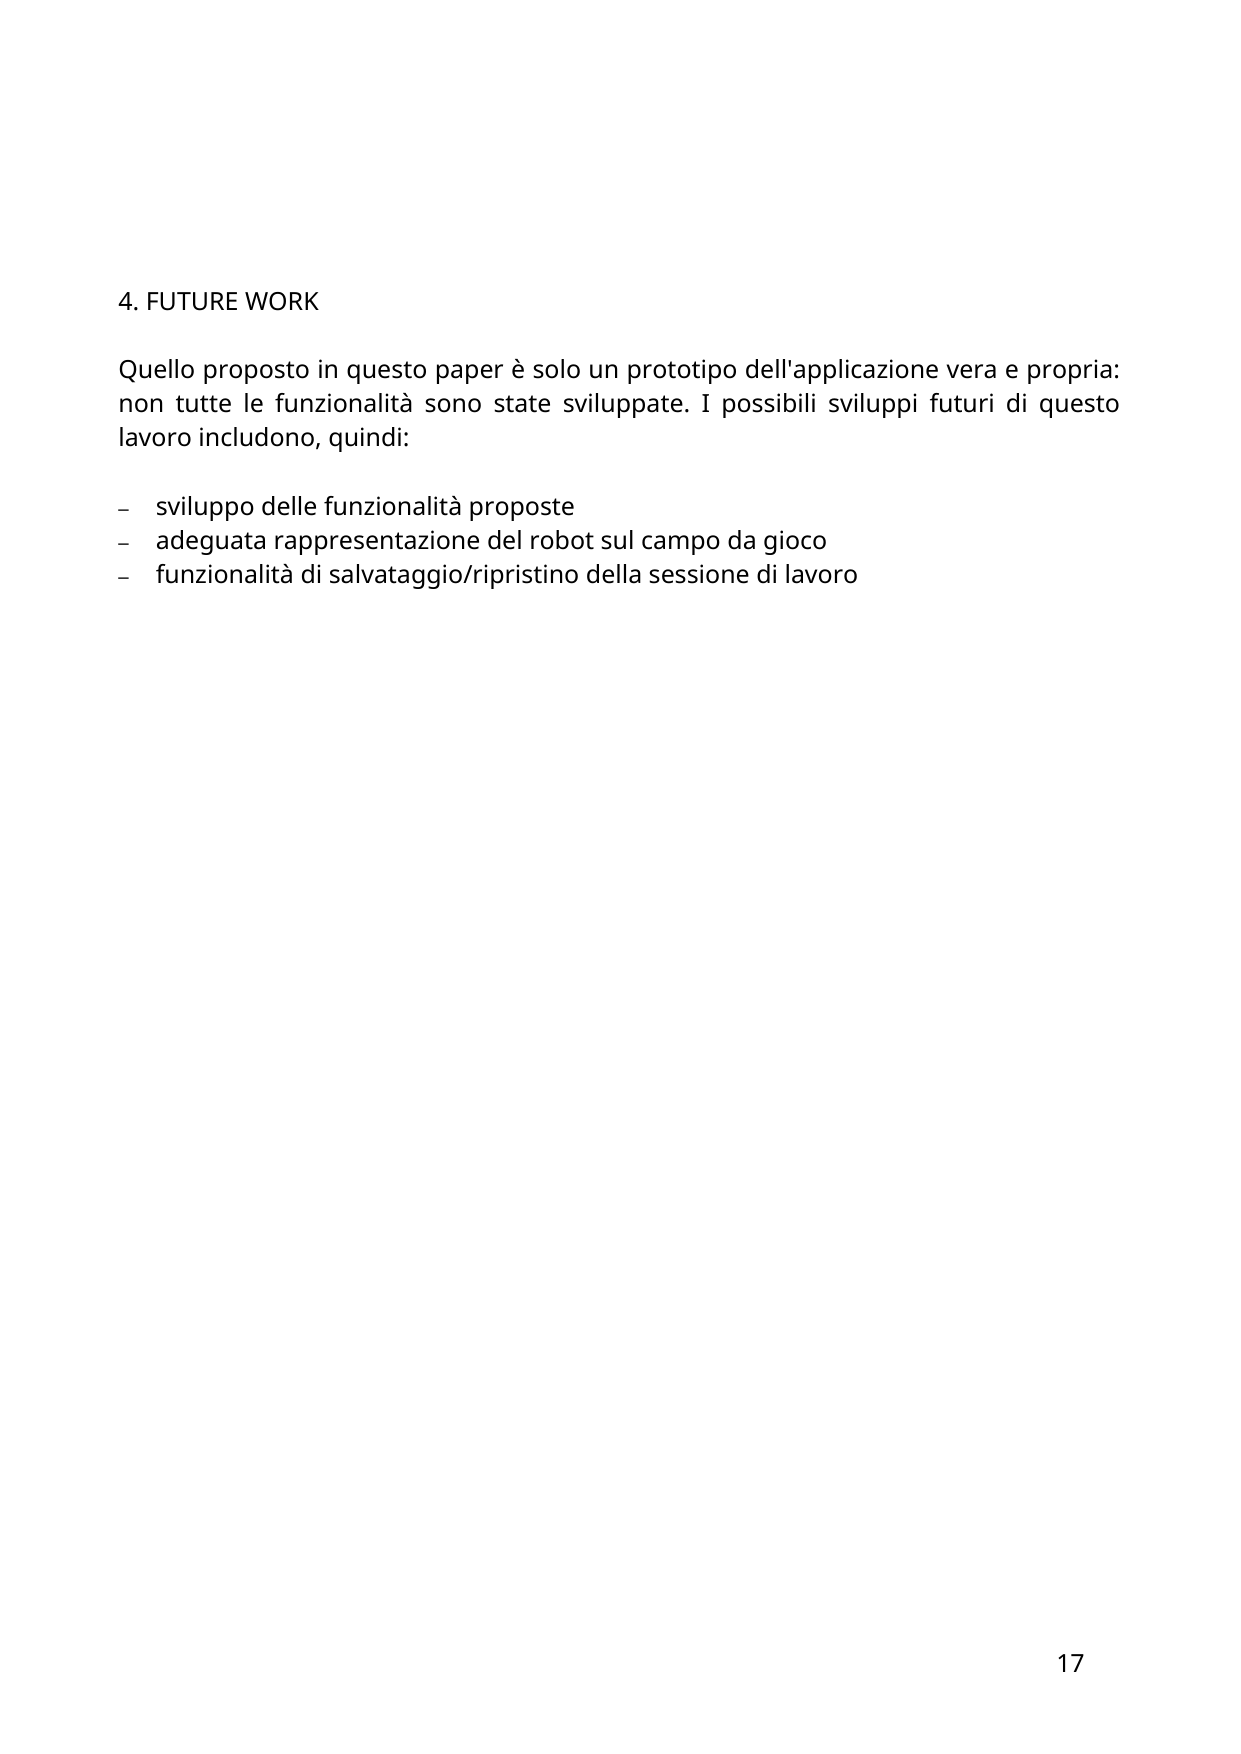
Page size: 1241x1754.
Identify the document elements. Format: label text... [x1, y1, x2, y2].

text Quello proposto in questo paper è solo un prototipo dell'applicazione vera e propria: non tutte le funzionalità sono state sviluppate. I possibili sviluppi futuri di questo lavoro includono, quindi: [118, 352, 1122, 454]
list adeguata rappresentazione del robot sul campo da gioco [118, 522, 1122, 556]
list sviluppo delle funzionalità proposte [118, 488, 1122, 522]
list funzionalità di salvataggio/ripristino della sessione di lavoro [118, 556, 1122, 590]
text 4. FUTURE WORK [118, 284, 1122, 318]
